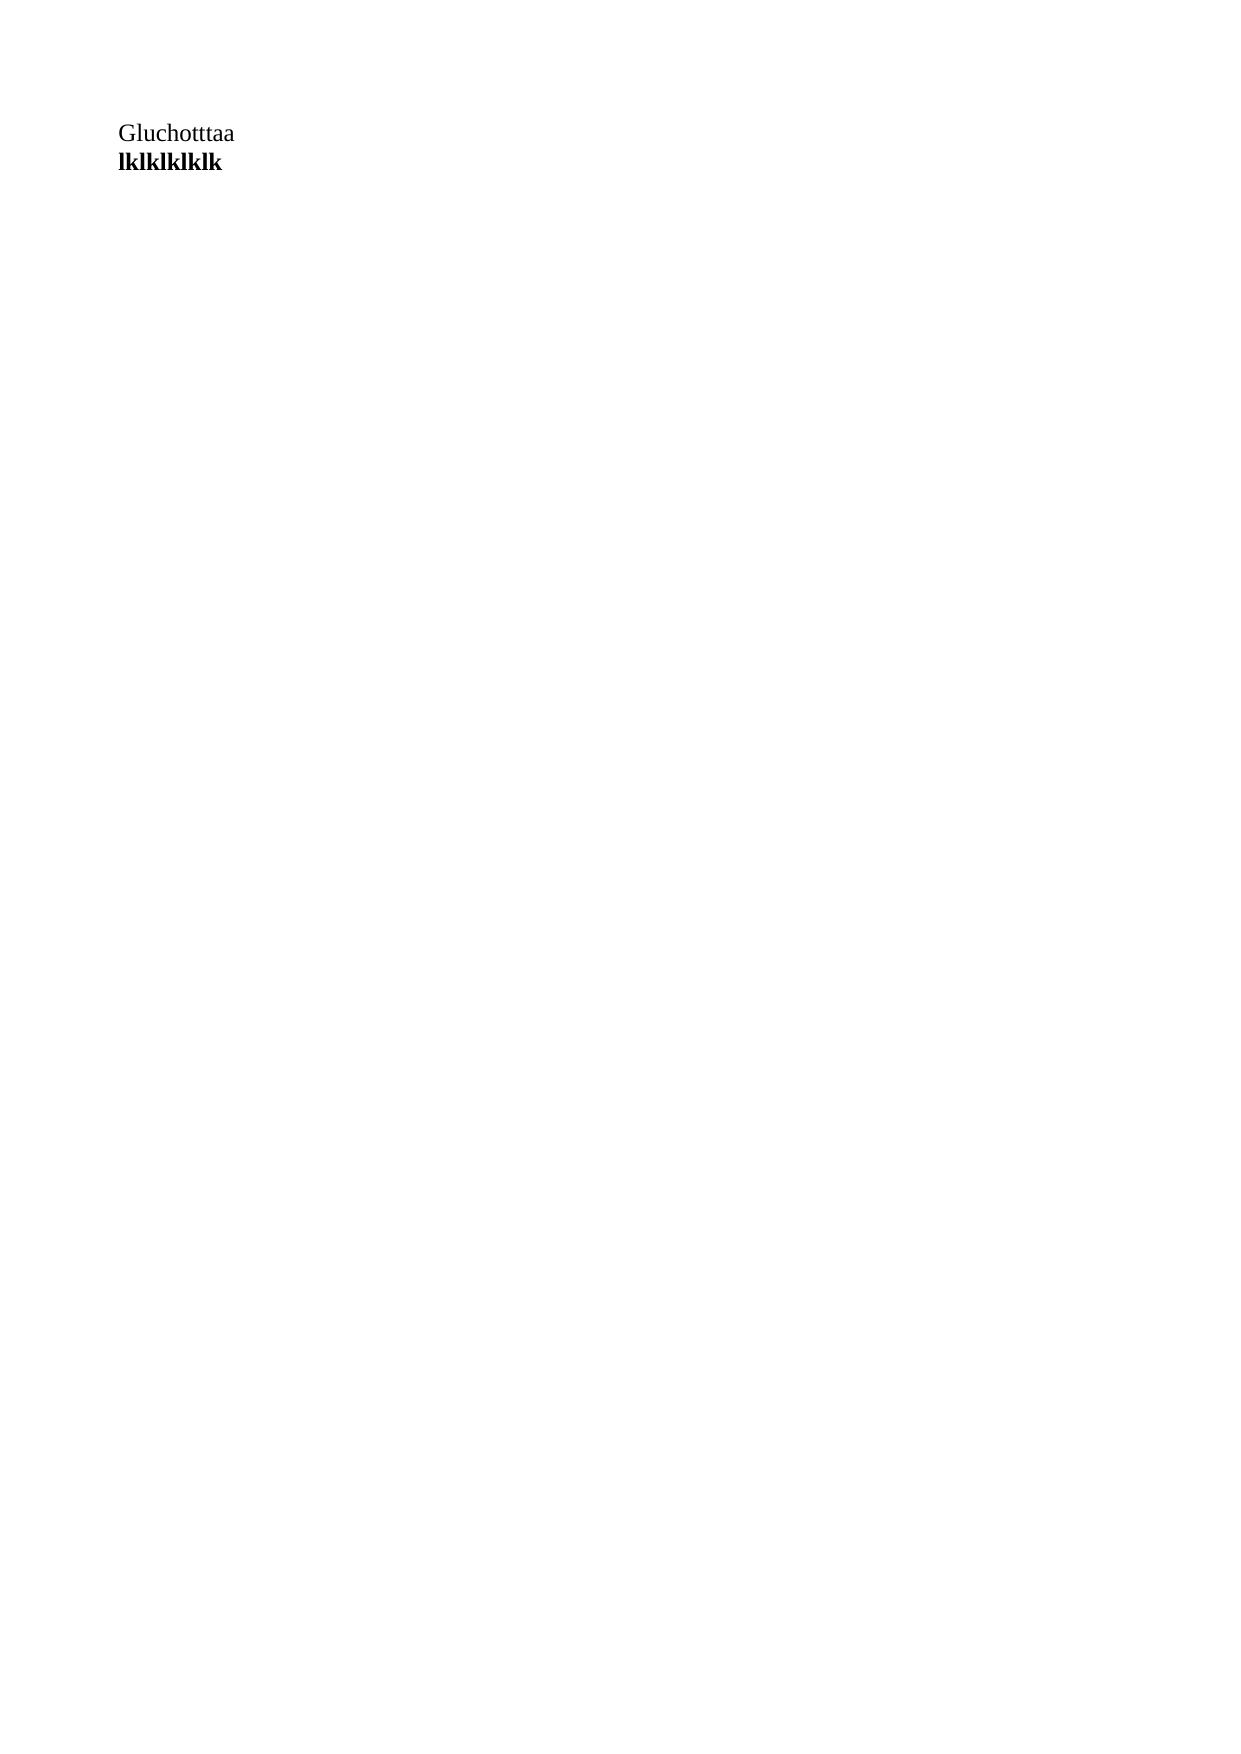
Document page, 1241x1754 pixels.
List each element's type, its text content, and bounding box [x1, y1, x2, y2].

text Gluchotttaa [118, 118, 1122, 147]
text lklklklklk [118, 147, 1122, 176]
